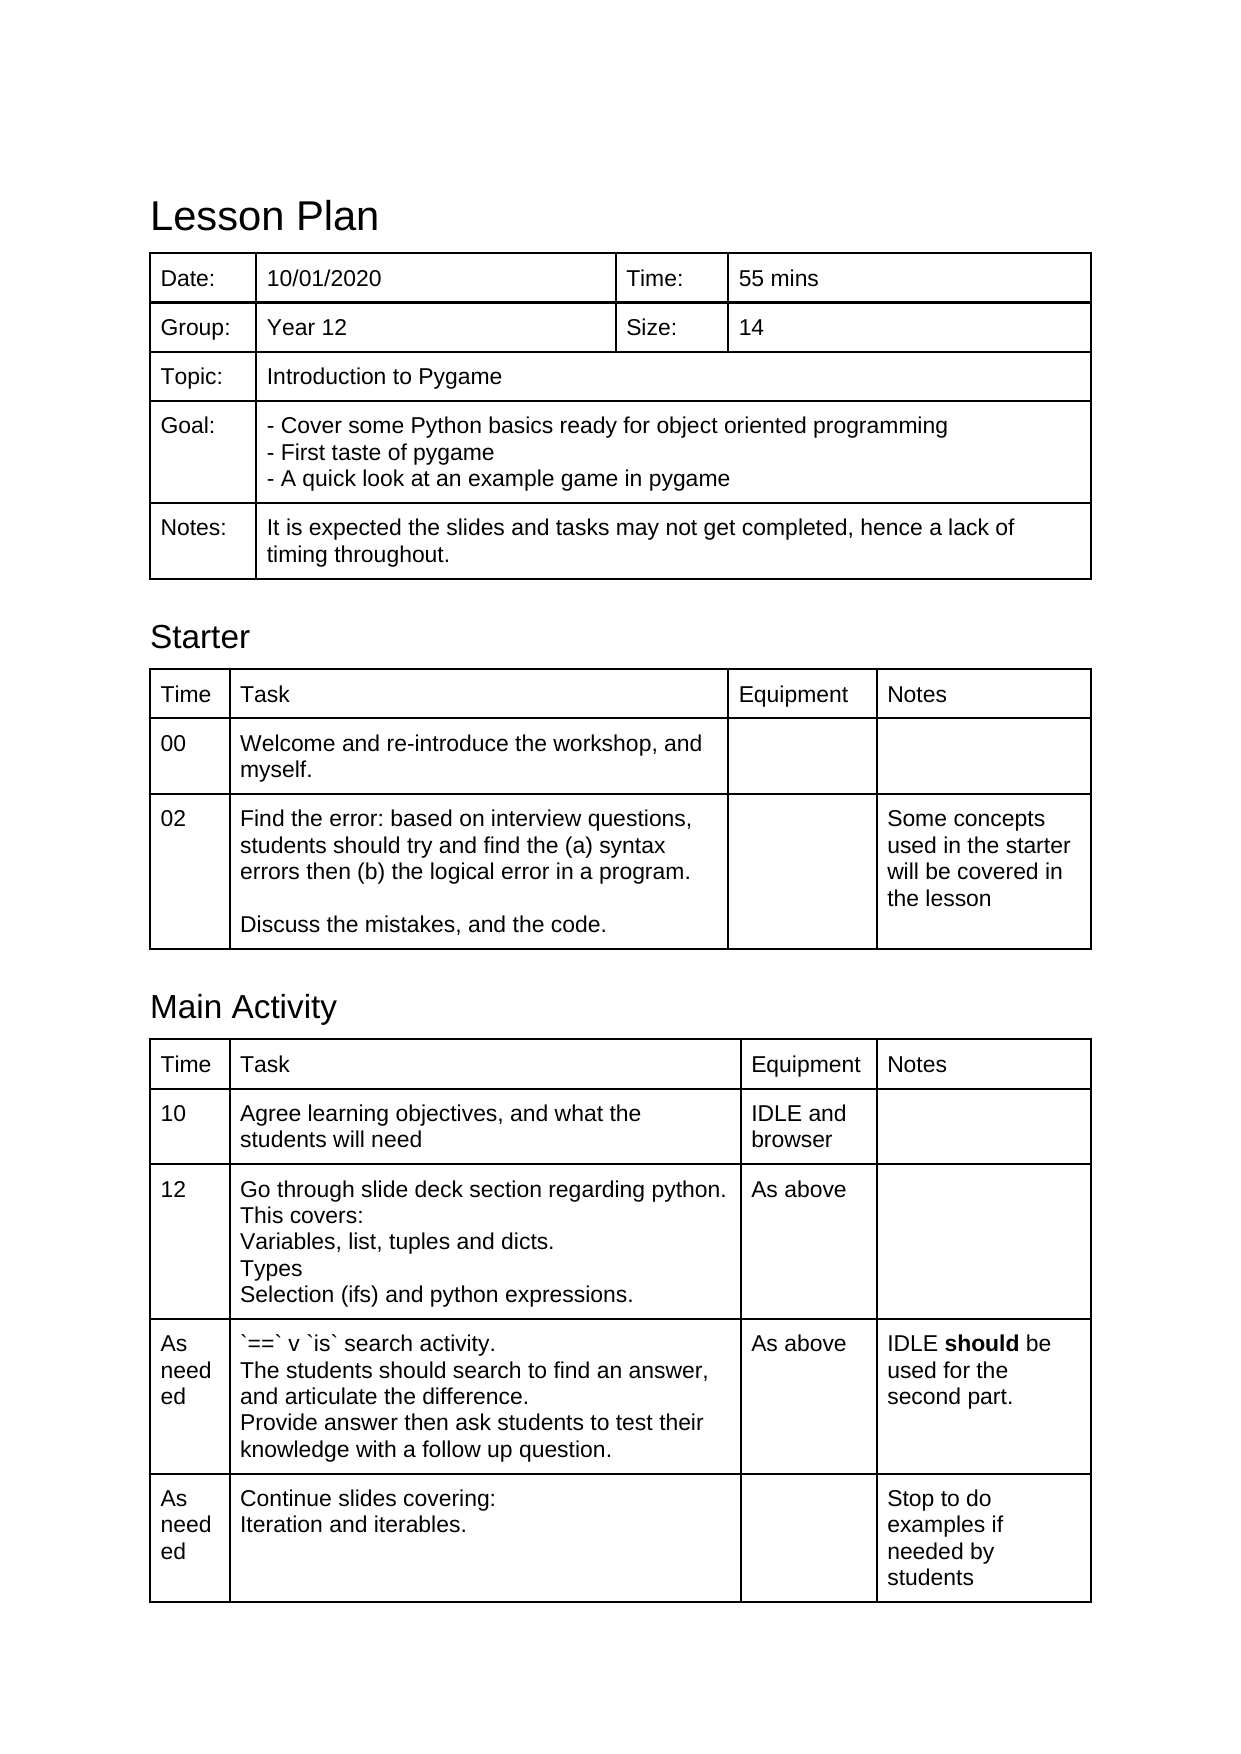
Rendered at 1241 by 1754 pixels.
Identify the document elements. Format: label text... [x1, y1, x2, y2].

table_header Notes [878, 670, 1090, 717]
table_cell [878, 1165, 1090, 1318]
table_cell 12 [151, 1165, 229, 1318]
table_cell Continue slides covering: Iteration and iterables. [231, 1475, 740, 1601]
table_cell Find the error: based on interview questions, students should try and find the (a) syntax errors then (b) the logical error in a program. Discuss the mistakes, and the code. [231, 795, 727, 948]
table_cell Topic: [151, 353, 255, 400]
table_cell Notes: [151, 504, 255, 577]
table_cell 10 [151, 1090, 229, 1163]
table_header 10/01/2020 [257, 254, 615, 301]
table_cell [729, 795, 876, 948]
subtitle Main Activity [150, 987, 1090, 1026]
table_cell Agree learning objectives, and what the students will need [231, 1090, 740, 1163]
table_cell `==` v `is` search activity. The students should search to find an answer, and articulate the difference. Provide answer then ask students to test their knowledge with a follow up question. [231, 1320, 740, 1472]
table_cell Some concepts used in the starter will be covered in the lesson [878, 795, 1090, 948]
table_cell It is expected the slides and tasks may not get completed, hence a lack of timing throughout. [257, 504, 1090, 577]
table_cell 14 [729, 304, 1090, 351]
table_header Notes [878, 1040, 1090, 1087]
table_cell As above [742, 1320, 876, 1472]
table_header Equipment [729, 670, 876, 717]
table_header Task [231, 670, 727, 717]
table_header Date: [151, 254, 255, 301]
table_cell [729, 719, 876, 793]
table_header Task [231, 1040, 740, 1087]
table_cell Introduction to Pygame [257, 353, 1090, 400]
table_cell IDLE should be used for the second part. [878, 1320, 1090, 1472]
table_cell 00 [151, 719, 229, 793]
table_header Time [151, 670, 229, 717]
table_header Time [151, 1040, 229, 1087]
table_cell IDLE and browser [742, 1090, 876, 1163]
table_header 55 mins [729, 254, 1090, 301]
table_cell Year 12 [257, 304, 615, 351]
table_cell 02 [151, 795, 229, 948]
table_cell Size: [617, 304, 727, 351]
subtitle Starter [150, 617, 1090, 656]
table_cell Go through slide deck section regarding python. This covers: Variables, list, tuples and dicts. Types Selection (ifs) and python expressions. [231, 1165, 740, 1318]
table_cell - Cover some Python basics ready for object oriented programming - First taste of pygame - A quick look at an example game in pygame [257, 402, 1090, 502]
table_cell As above [742, 1165, 876, 1318]
table_cell Stop to do examples if needed by students [878, 1475, 1090, 1601]
table_cell [742, 1475, 876, 1601]
table_cell Goal: [151, 402, 255, 502]
subtitle Lesson Plan [150, 192, 1090, 239]
table_header Time: [617, 254, 727, 301]
table_cell [878, 1090, 1090, 1163]
table_header Equipment [742, 1040, 876, 1087]
table_cell Welcome and re-introduce the workshop, and myself. [231, 719, 727, 793]
table_cell As needed [151, 1475, 229, 1601]
table_cell [878, 719, 1090, 793]
table_cell Group: [151, 304, 255, 351]
table_cell As needed [151, 1320, 229, 1472]
